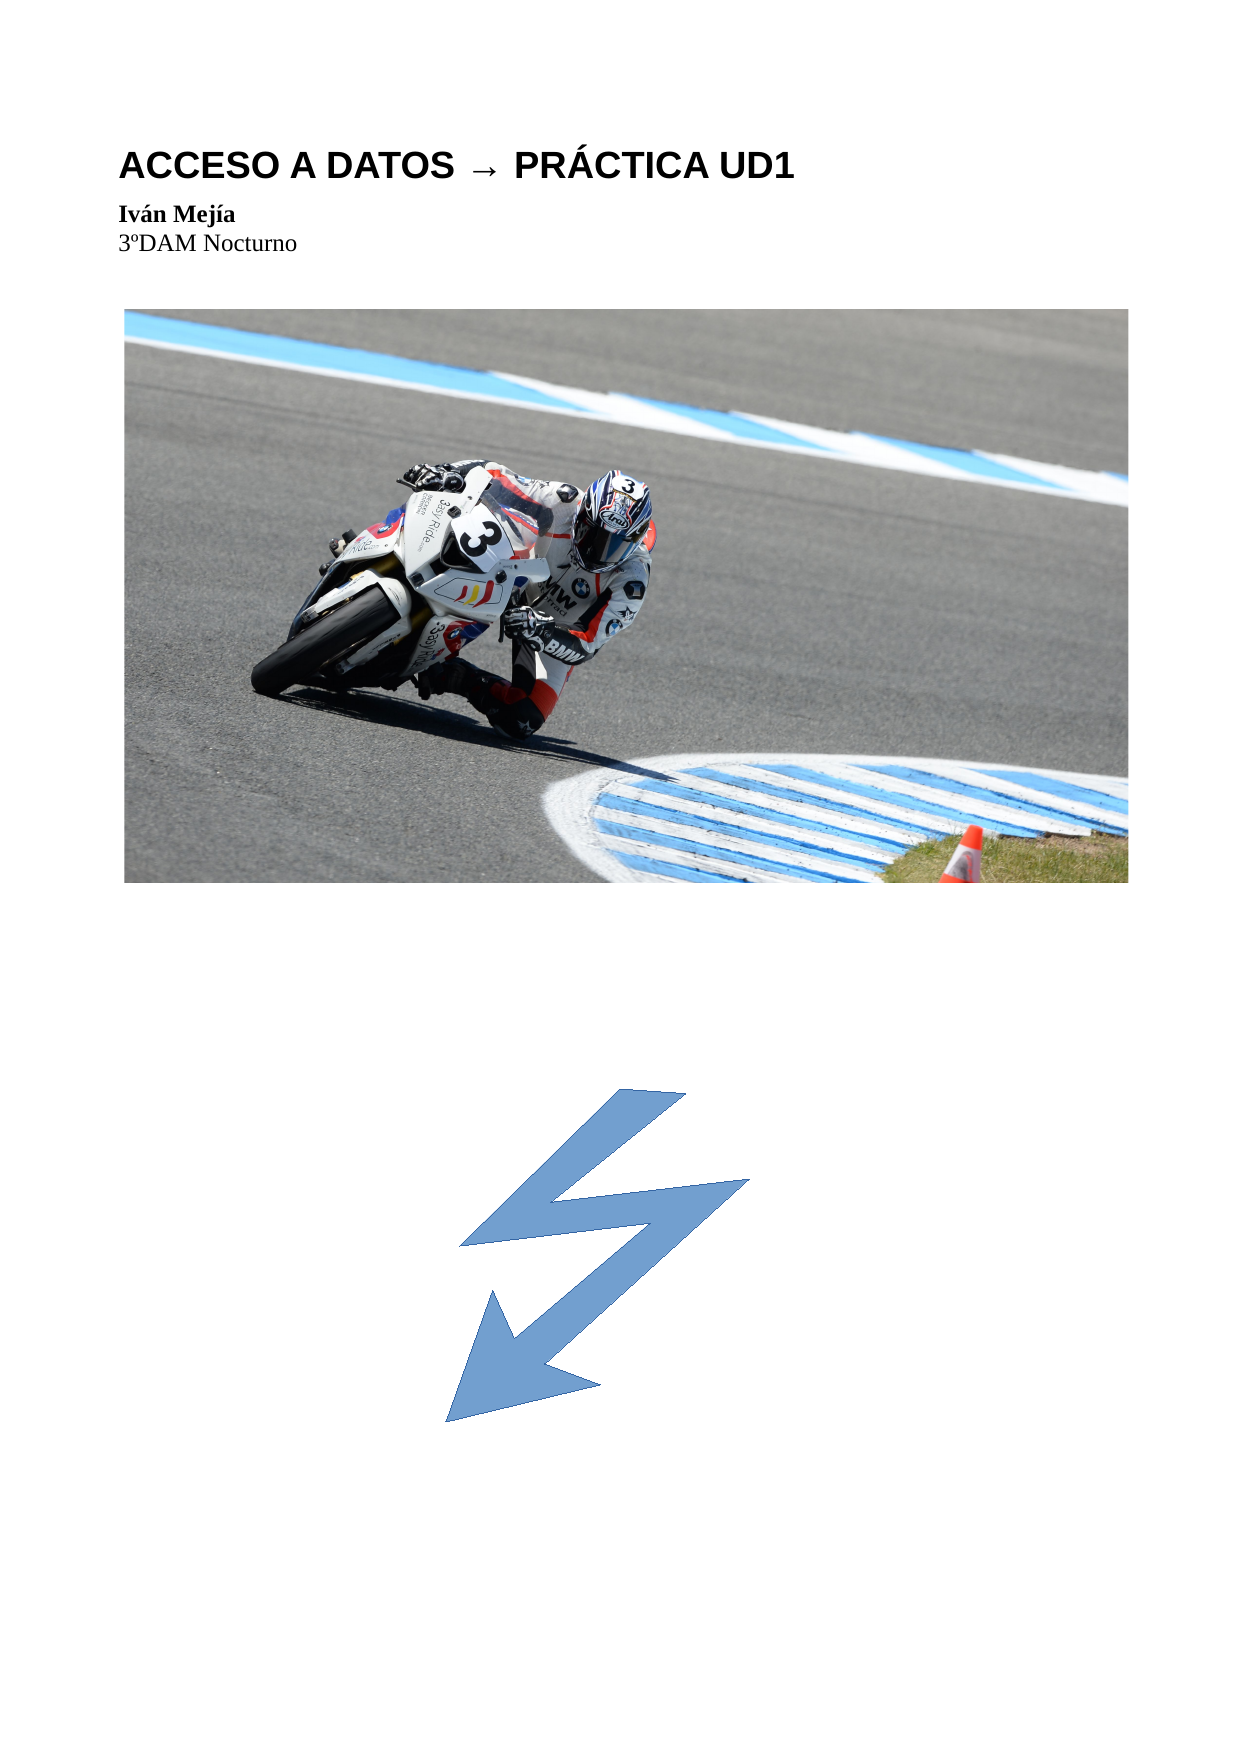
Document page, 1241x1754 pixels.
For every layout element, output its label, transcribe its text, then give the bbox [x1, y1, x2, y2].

subtitle ACCESO A DATOS → PRÁCTICA UD1 [118, 143, 1122, 187]
subtitle 3ºDAM Nocturno [118, 228, 1122, 257]
text Iván Mejía [118, 199, 1122, 228]
picture [124, 309, 1129, 883]
